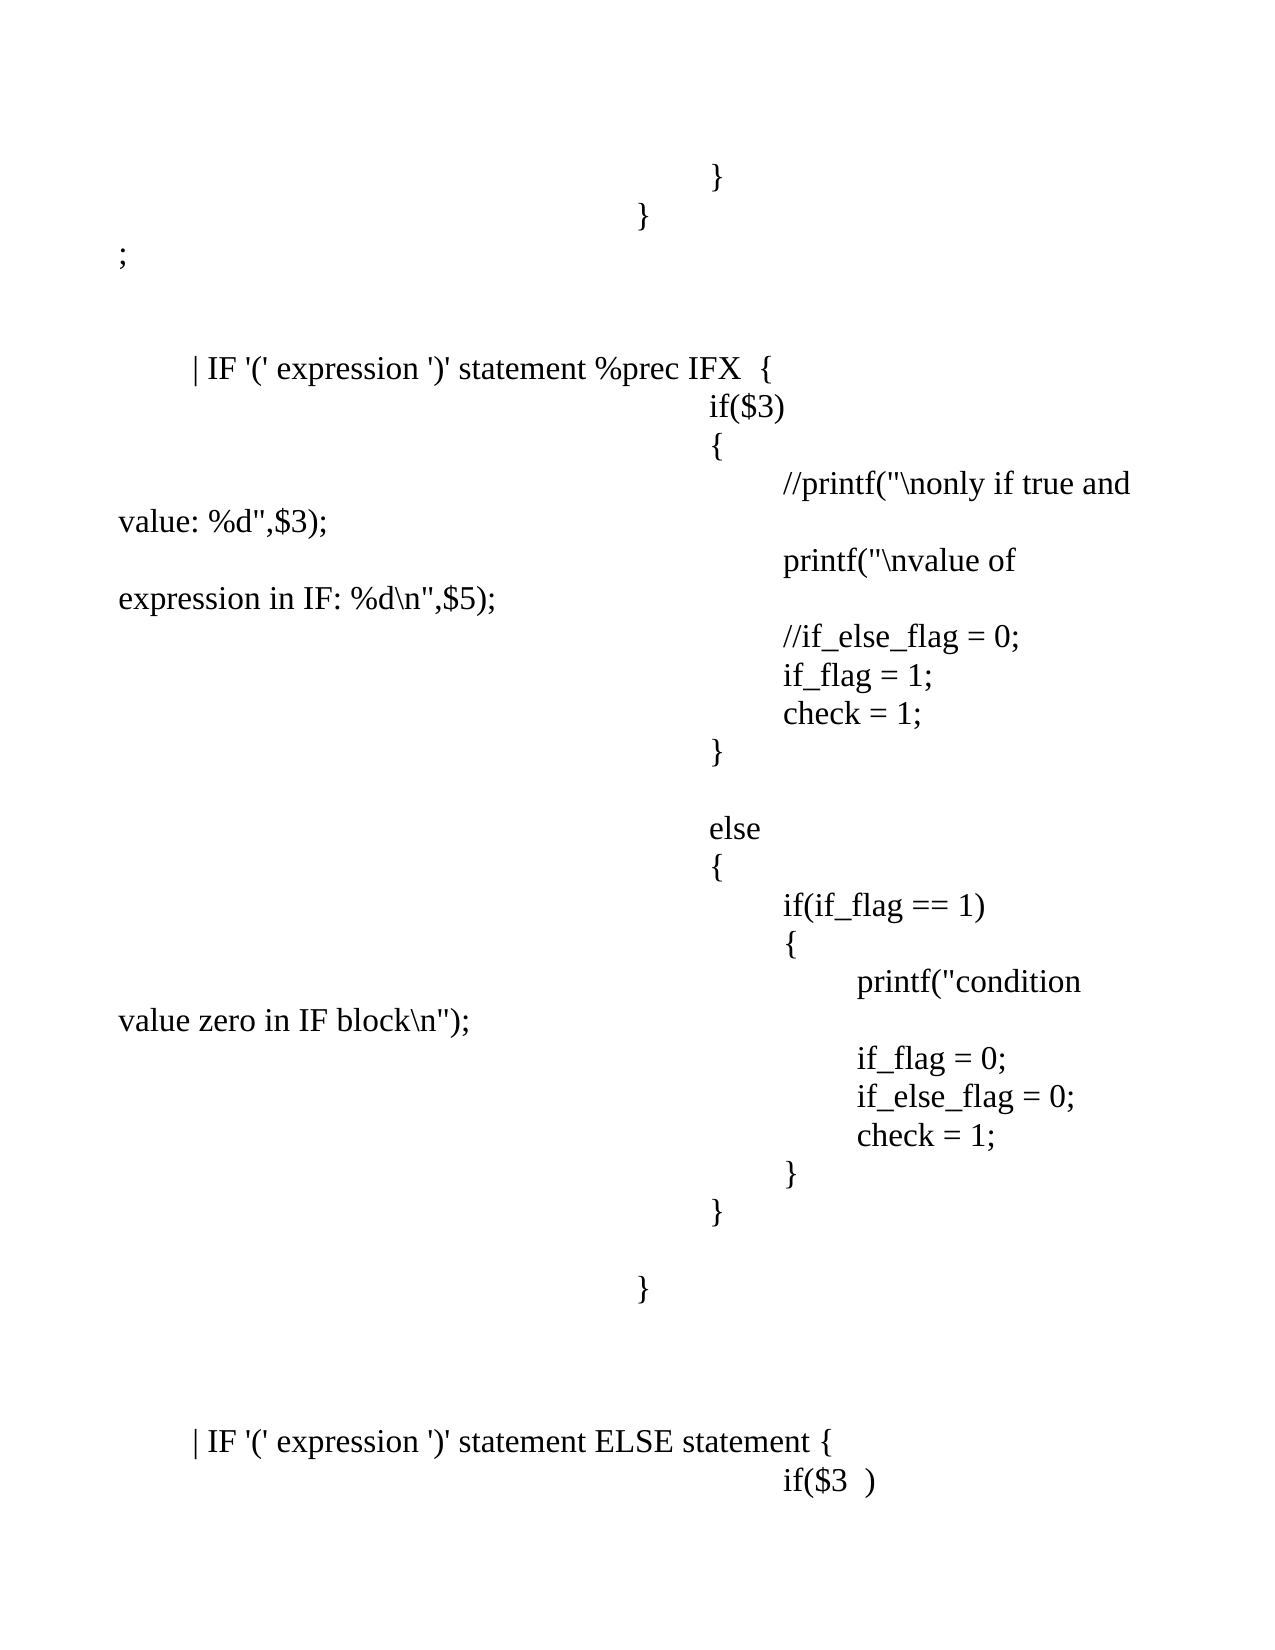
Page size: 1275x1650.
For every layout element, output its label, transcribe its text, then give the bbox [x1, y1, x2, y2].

text } [118, 1153, 1157, 1191]
text if($3 ) [118, 1460, 1157, 1498]
text if(if_flag == 1) [118, 885, 1157, 923]
text ; [118, 233, 1157, 271]
text { [118, 425, 1157, 463]
text printf("condition value zero in IF block\n"); [118, 961, 1157, 1038]
text } [118, 1268, 1157, 1306]
text | IF '(' expression ')' statement ELSE statement { [118, 1421, 1157, 1460]
text if($3) [118, 386, 1157, 425]
text check = 1; [118, 1115, 1157, 1153]
text printf("\nvalue of expression in IF: %d\n",$5); [118, 540, 1157, 616]
text } [118, 731, 1157, 770]
text } [118, 156, 1157, 195]
text | IF '(' expression ')' statement %prec IFX { [118, 348, 1157, 386]
text } [118, 1191, 1157, 1230]
text //if_else_flag = 0; [118, 616, 1157, 655]
text { [118, 846, 1157, 885]
text check = 1; [118, 693, 1157, 731]
text if_flag = 0; [118, 1038, 1157, 1076]
text { [118, 923, 1157, 961]
text } [118, 195, 1157, 233]
text else [118, 808, 1157, 846]
text if_flag = 1; [118, 655, 1157, 693]
text if_else_flag = 0; [118, 1076, 1157, 1115]
text //printf("\nonly if true and value: %d",$3); [118, 463, 1157, 540]
